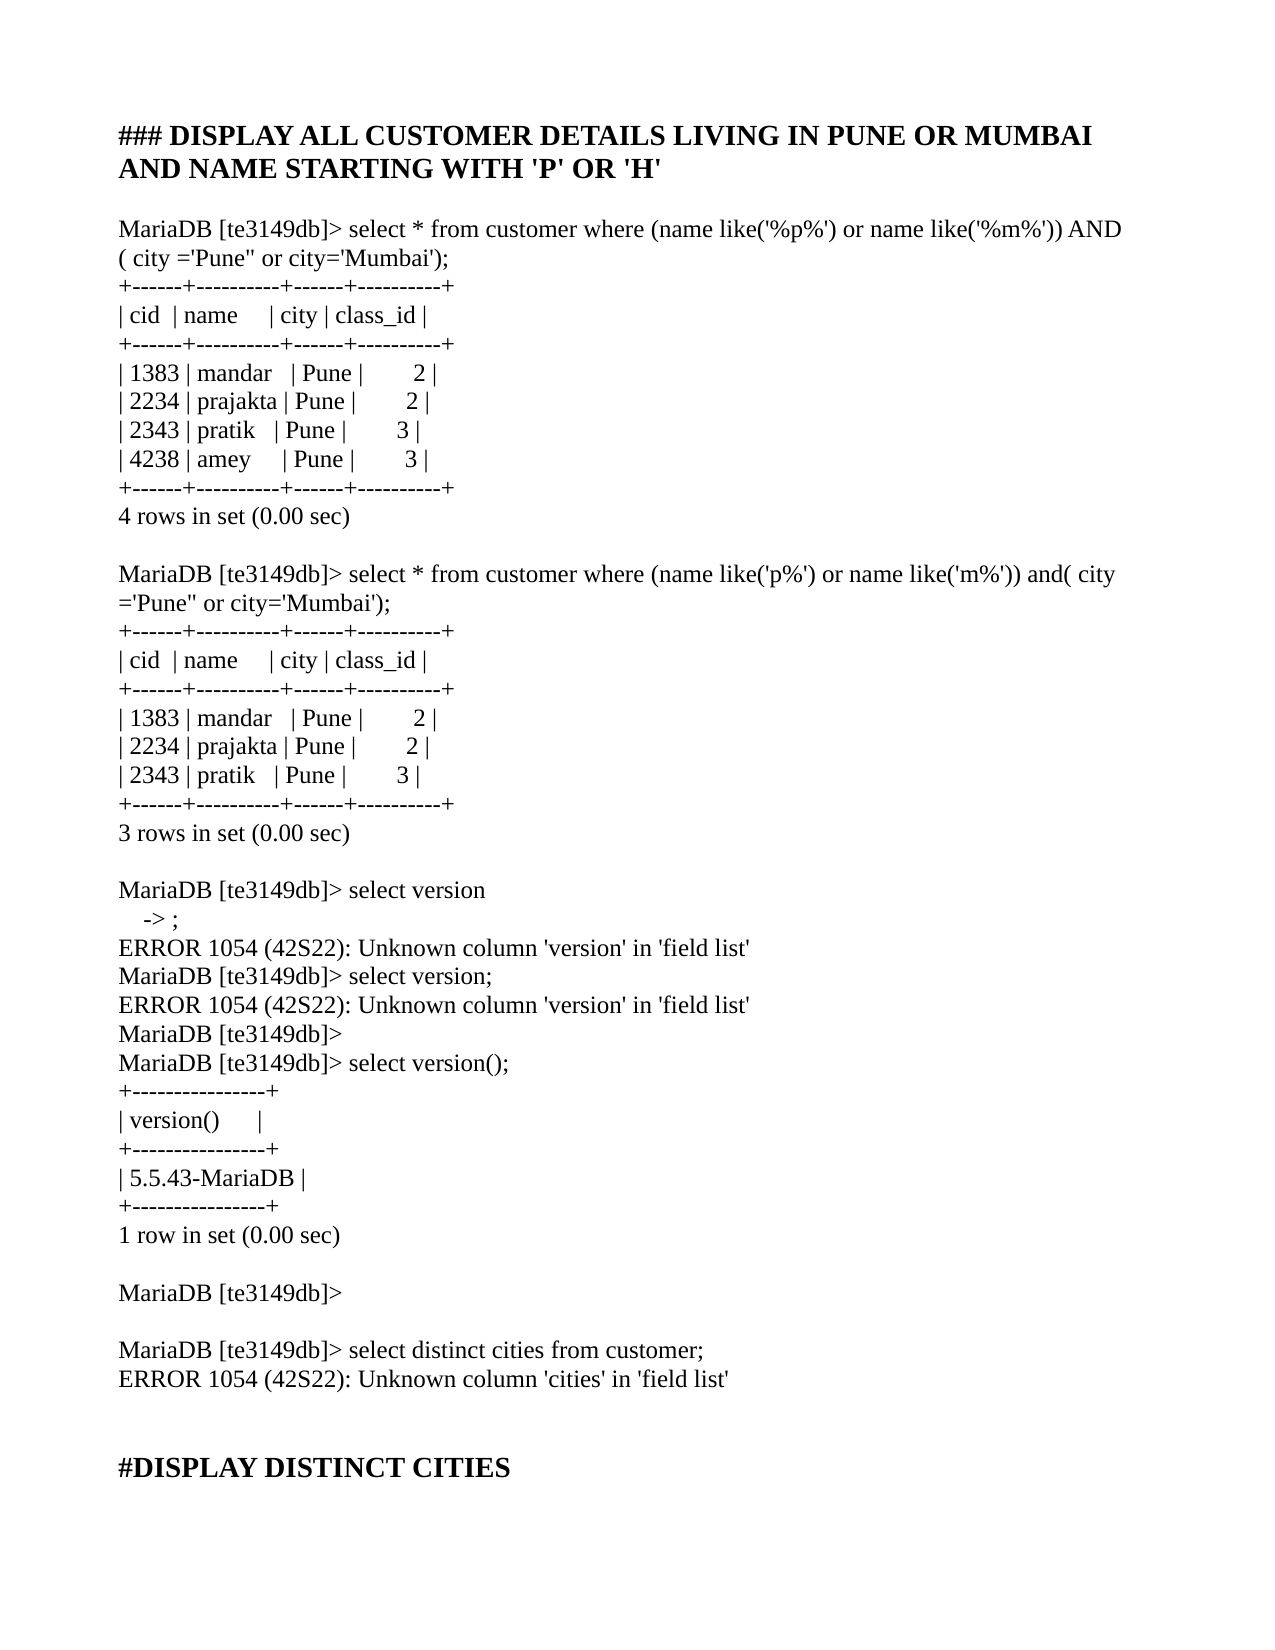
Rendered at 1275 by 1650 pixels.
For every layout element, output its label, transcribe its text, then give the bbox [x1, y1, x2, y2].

text #DISPLAY DISTINCT CITIES [118, 1450, 1157, 1484]
text | 2343 | pratik | Pune | 3 | [118, 415, 1157, 444]
text MariaDB [te3149db]> select version; [118, 961, 1157, 990]
text | 2343 | pratik | Pune | 3 | [118, 760, 1157, 789]
text | 1383 | mandar | Pune | 2 | [118, 703, 1157, 731]
text 4 rows in set (0.00 sec) [118, 501, 1157, 530]
text | 2234 | prajakta | Pune | 2 | [118, 386, 1157, 415]
text | 5.5.43-MariaDB | [118, 1163, 1157, 1191]
text +------+----------+------+----------+ [118, 674, 1157, 703]
text MariaDB [te3149db]> select * from customer where (name like('p%') or name like('m%')) and( city ='Pune" or city='Mumbai'); [118, 559, 1157, 616]
text | version() | [118, 1105, 1157, 1134]
text ### DISPLAY ALL CUSTOMER DETAILS LIVING IN PUNE OR MUMBAI AND NAME STARTING WITH 'P' OR 'H' [118, 118, 1157, 185]
text | 1383 | mandar | Pune | 2 | [118, 358, 1157, 386]
text +------+----------+------+----------+ [118, 789, 1157, 818]
text | cid | name | city | class_id | [118, 645, 1157, 674]
text 3 rows in set (0.00 sec) [118, 818, 1157, 846]
text +----------------+ [118, 1134, 1157, 1163]
text ERROR 1054 (42S22): Unknown column 'version' in 'field list' [118, 933, 1157, 961]
text MariaDB [te3149db]> select * from customer where (name like('%p%') or name like('%m%')) AND ( city ='Pune" or city='Mumbai'); [118, 214, 1157, 271]
text +----------------+ [118, 1191, 1157, 1220]
text +------+----------+------+----------+ [118, 329, 1157, 358]
text +------+----------+------+----------+ [118, 616, 1157, 645]
text | cid | name | city | class_id | [118, 300, 1157, 329]
text 1 row in set (0.00 sec) [118, 1220, 1157, 1249]
text +------+----------+------+----------+ [118, 473, 1157, 501]
text +----------------+ [118, 1076, 1157, 1105]
text ERROR 1054 (42S22): Unknown column 'version' in 'field list' [118, 990, 1157, 1019]
text ERROR 1054 (42S22): Unknown column 'cities' in 'field list' [118, 1364, 1157, 1393]
text | 2234 | prajakta | Pune | 2 | [118, 731, 1157, 760]
text -> ; [118, 904, 1157, 933]
text | 4238 | amey | Pune | 3 | [118, 444, 1157, 473]
text MariaDB [te3149db]> [118, 1278, 1157, 1306]
text MariaDB [te3149db]> select distinct cities from customer; [118, 1335, 1157, 1364]
text MariaDB [te3149db]> select version(); [118, 1048, 1157, 1076]
text +------+----------+------+----------+ [118, 271, 1157, 300]
text MariaDB [te3149db]> select version [118, 875, 1157, 904]
text MariaDB [te3149db]> [118, 1019, 1157, 1048]
